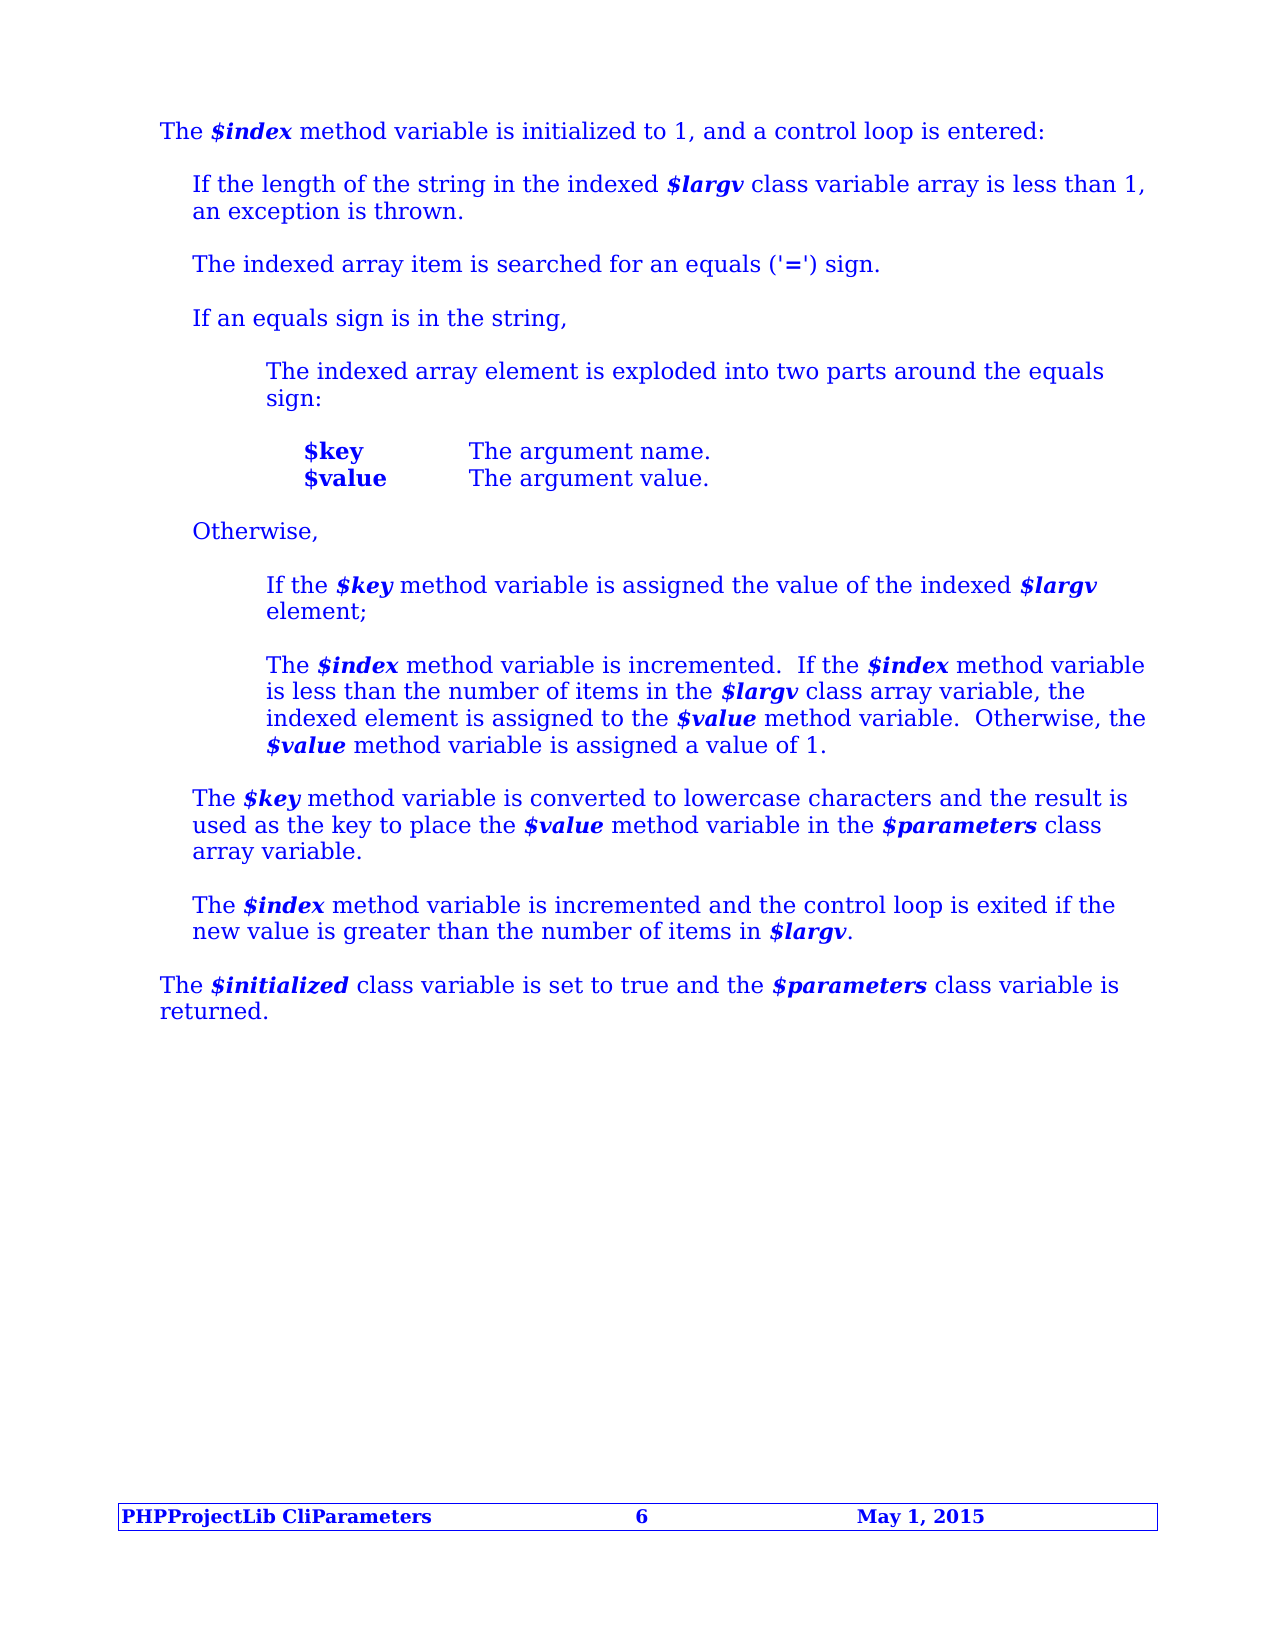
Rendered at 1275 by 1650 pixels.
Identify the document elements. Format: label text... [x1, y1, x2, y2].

text The indexed array element is exploded into two parts around the equals sign: [266, 358, 1157, 411]
text The $key method variable is converted to lowercase characters and the result is used as the key to place the $value method variable in the $parameters class array variable. [192, 785, 1157, 865]
table_cell The argument value. [469, 465, 1127, 492]
text If an equals sign is in the string, [192, 305, 1157, 331]
text If the length of the string in the indexed $largv class variable array is less than 1, an exception is thrown. [192, 171, 1157, 225]
text The $index method variable is incremented and the control loop is exited if the new value is greater than the number of items in $largv. [192, 892, 1157, 945]
text The $initialized class variable is set to true and the $parameters class variable is returned. [159, 972, 1157, 1025]
table_header The argument name. [469, 438, 1127, 465]
table_header $key [303, 438, 469, 465]
text If the $key method variable is assigned the value of the indexed $largv element; [266, 572, 1157, 625]
text The indexed array item is searched for an equals ('=') sign. [192, 251, 1157, 278]
table_cell $value [303, 465, 469, 492]
text Otherwise, [192, 518, 1157, 545]
text The $index method variable is initialized to 1, and a control loop is entered: [159, 118, 1157, 145]
text The $index method variable is incremented. If the $index method variable is less than the number of items in the $largv class array variable, the indexed element is assigned to the $value method variable. Otherwise, the $value method variable is assigned a value of 1. [266, 652, 1157, 758]
